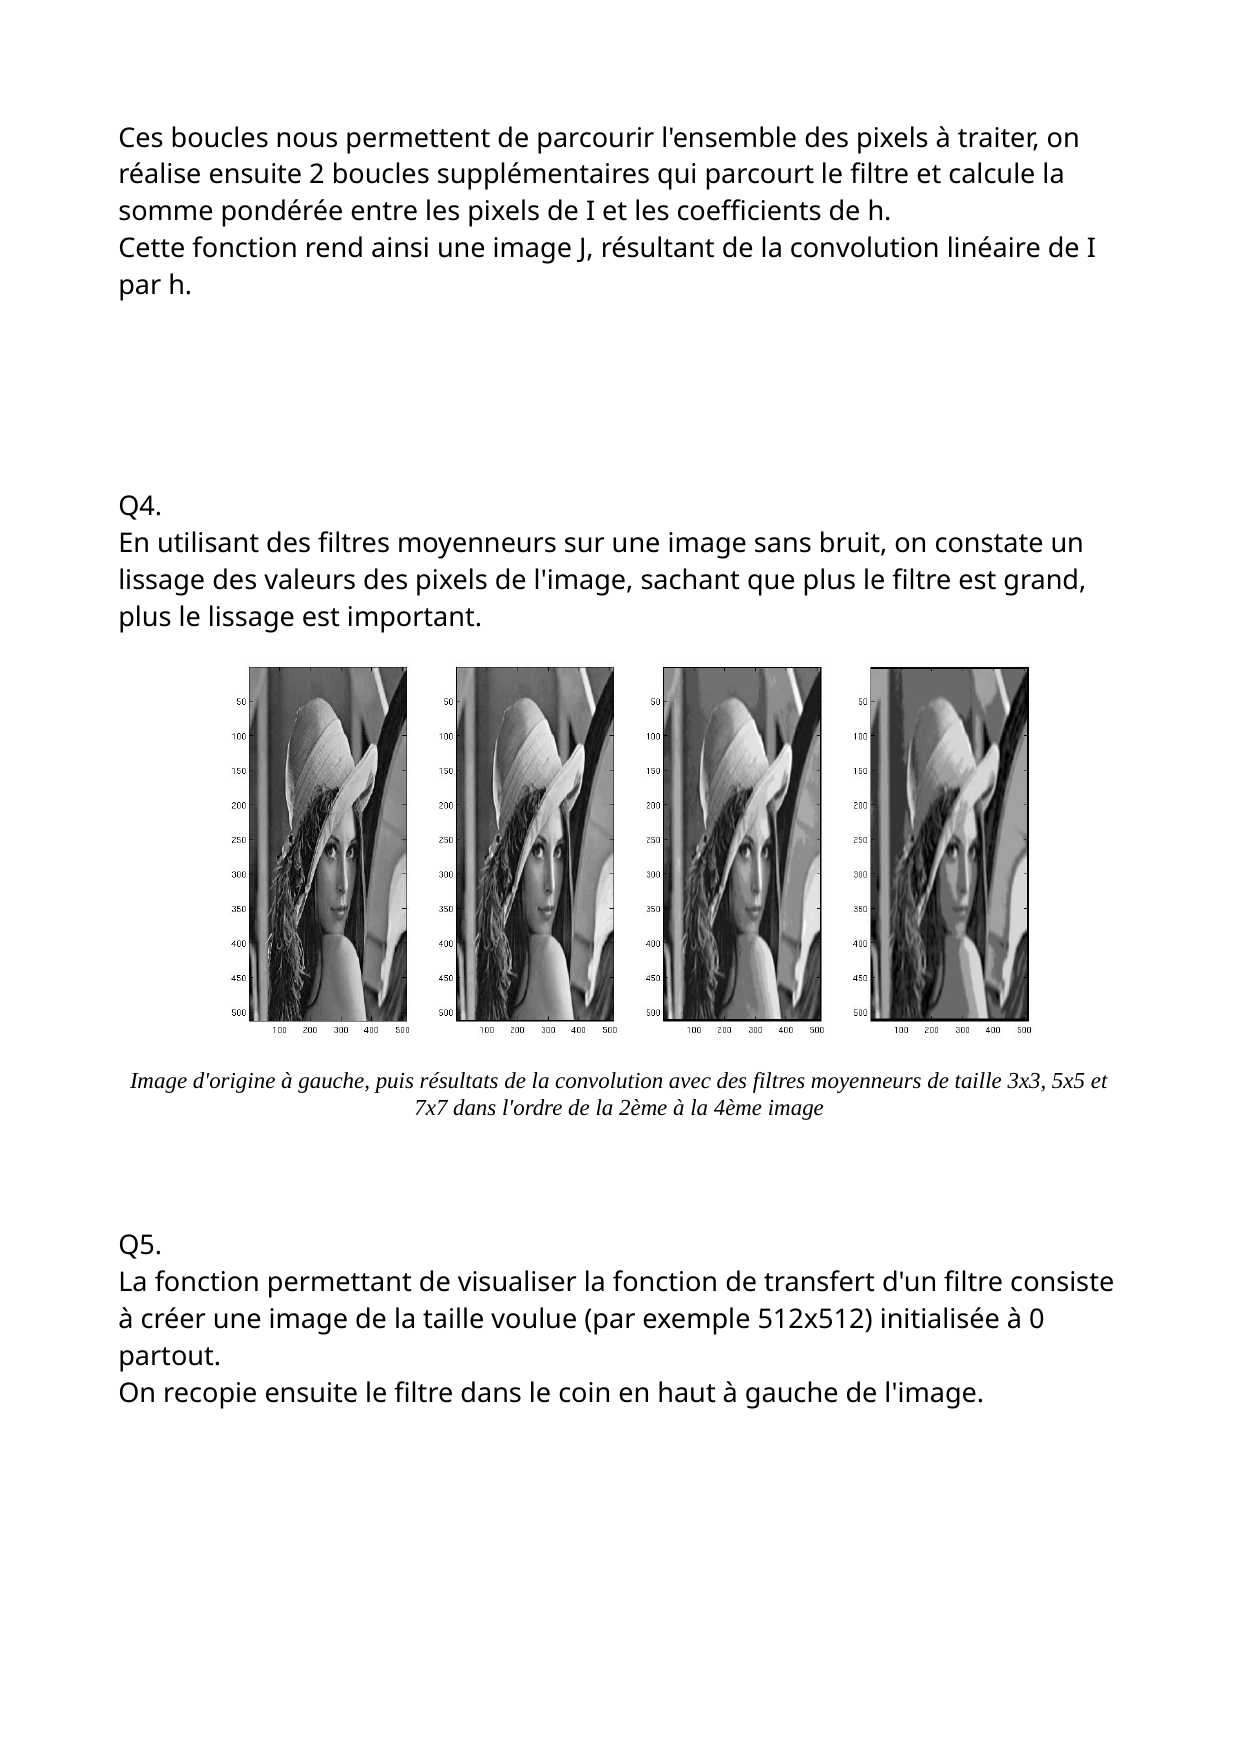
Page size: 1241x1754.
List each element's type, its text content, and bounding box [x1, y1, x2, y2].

text Q5. [118, 1226, 1122, 1263]
text Cette fonction rend ainsi une image J, résultant de la convolution linéaire de I par h. [118, 229, 1122, 302]
text En utilisant des filtres moyenneurs sur une image sans bruit, on constate un lissage des valeurs des pixels de l'image, sachant que plus le filtre est grand, plus le lissage est important. [118, 524, 1122, 634]
picture [118, 634, 1123, 1068]
text La fonction permettant de visualiser la fonction de transfert d'un filtre consiste à créer une image de la taille voulue (par exemple 512x512) initialisée à 0 partout. [118, 1263, 1122, 1373]
text Image d'origine à gauche, puis résultats de la convolution avec des filtres moyenneurs de taille 3x3, 5x5 et 7x7 dans l'ordre de la 2ème à la 4ème image [118, 1068, 1122, 1120]
text Ces boucles nous permettent de parcourir l'ensemble des pixels à traiter, on réalise ensuite 2 boucles supplémentaires qui parcourt le filtre et calcule la somme pondérée entre les pixels de I et les coefficients de h. [118, 118, 1122, 229]
text On recopie ensuite le filtre dans le coin en haut à gauche de l'image. [118, 1373, 1122, 1410]
text Q4. [118, 487, 1122, 524]
